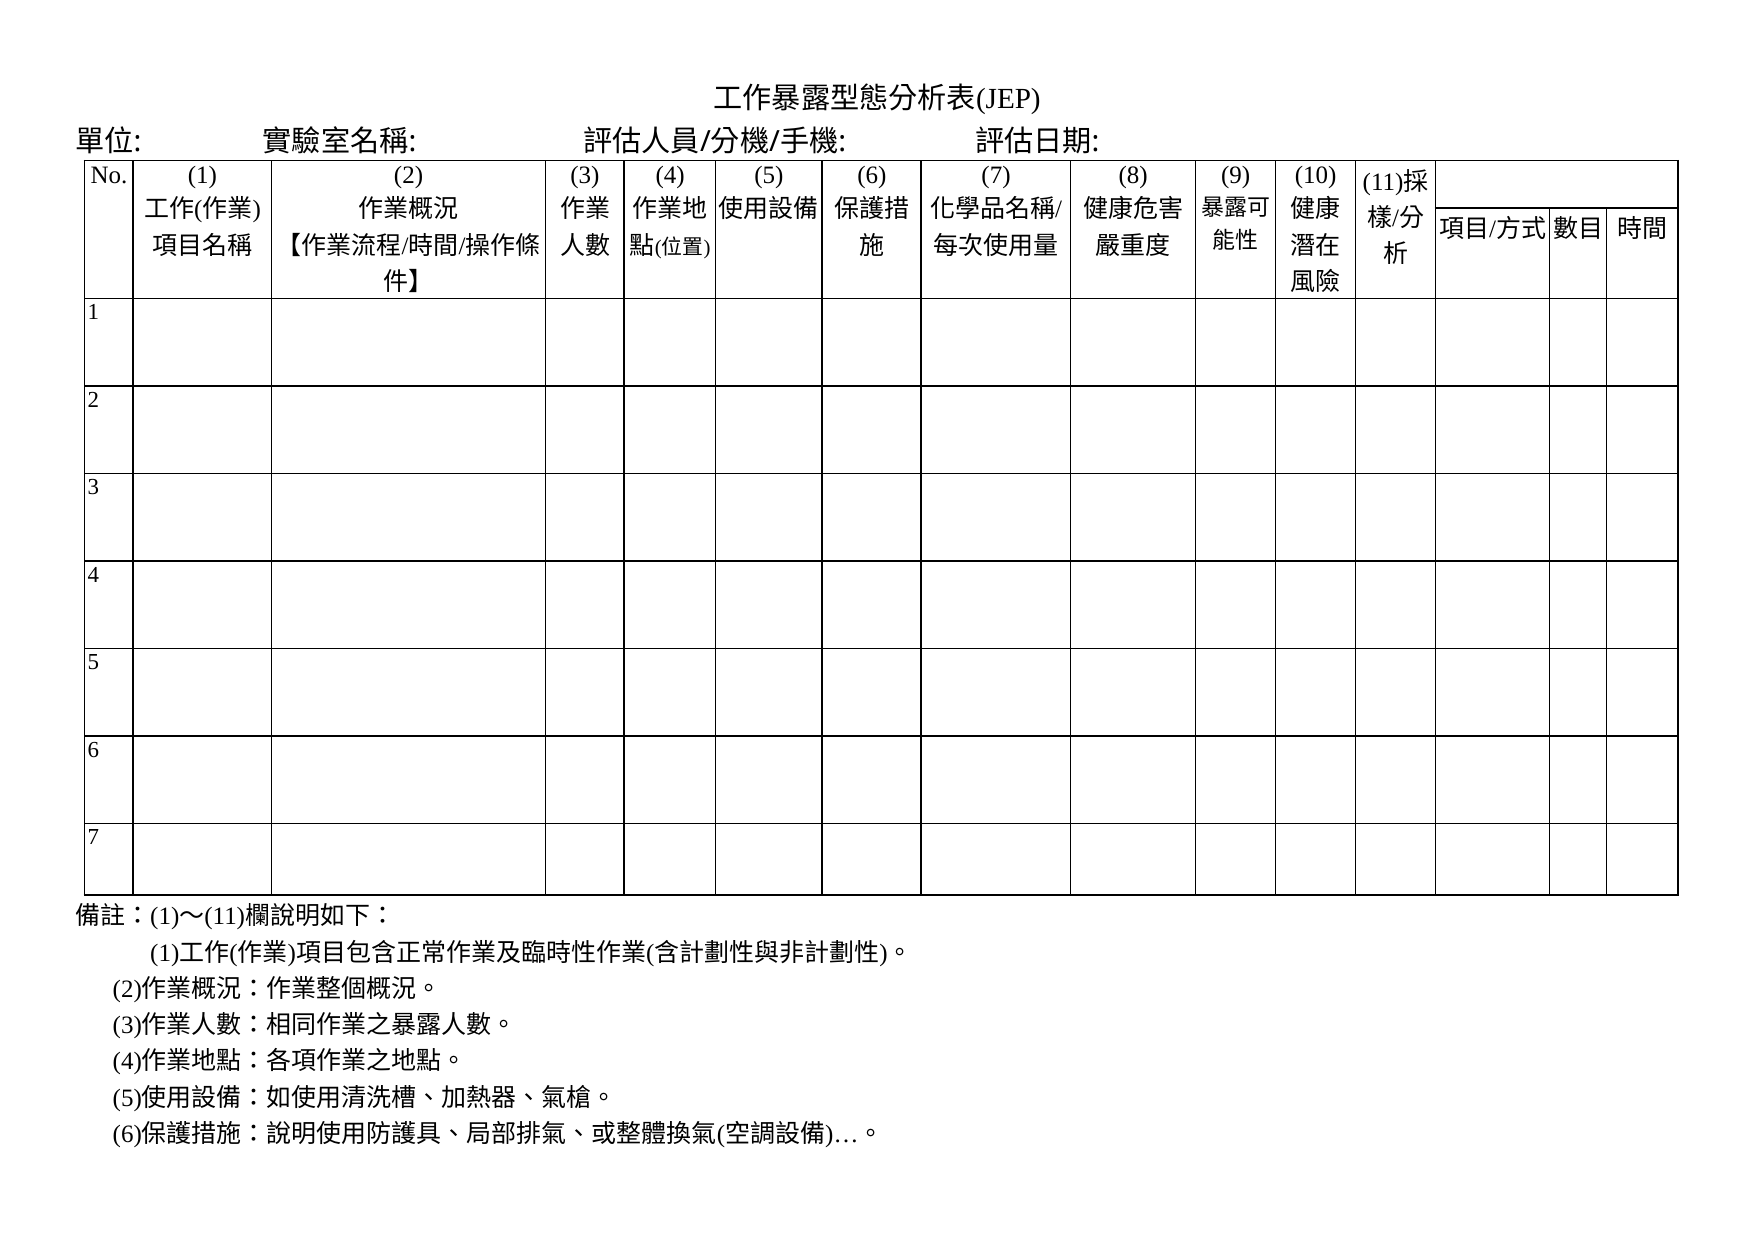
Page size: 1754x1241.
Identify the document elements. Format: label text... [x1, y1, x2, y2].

table_cell [716, 649, 821, 735]
table_cell 項目/方式 [1436, 209, 1549, 298]
table_cell [1356, 562, 1435, 648]
table_cell [1356, 299, 1435, 385]
table_cell [1276, 649, 1355, 735]
table_cell 6 [85, 737, 132, 823]
table_cell [1607, 737, 1677, 823]
table_cell [546, 387, 623, 473]
text (4)作業地點：各項作業之地點。 [75, 1041, 1679, 1077]
table_cell [546, 299, 623, 385]
table_cell [272, 474, 545, 560]
table_cell 1 [85, 299, 132, 385]
table_cell [1436, 299, 1549, 385]
table_cell [272, 649, 545, 735]
table_cell [272, 824, 545, 894]
table_cell 3 [85, 474, 132, 560]
table_cell [1550, 562, 1606, 648]
text (5)使用設備：如使用清洗槽、加熱器、氣槍。 [75, 1077, 1679, 1113]
table_cell [1436, 474, 1549, 560]
table_cell [922, 474, 1070, 560]
table_cell [1436, 562, 1549, 648]
table_cell [1276, 824, 1355, 894]
table_cell [1607, 562, 1677, 648]
table_cell [823, 562, 920, 648]
table_cell [1607, 387, 1677, 473]
table_cell [625, 824, 715, 894]
table_cell [1196, 562, 1275, 648]
table_cell [625, 387, 715, 473]
table_cell [134, 649, 271, 735]
table_cell [823, 387, 920, 473]
table_header (7) 化學品名稱/每次使用量 [922, 161, 1070, 298]
table_cell [1071, 387, 1195, 473]
table_cell 5 [85, 649, 132, 735]
table_header [1436, 161, 1677, 207]
table_cell [134, 299, 271, 385]
table_cell 時間 [1607, 209, 1677, 298]
table_cell [1356, 649, 1435, 735]
table_header (8) 健康危害嚴重度 [1071, 161, 1195, 298]
text (3)作業人數：相同作業之暴露人數。 [75, 1004, 1679, 1041]
table_cell [823, 824, 920, 894]
table_cell [1550, 649, 1606, 735]
table_header (1) 工作(作業) 項目名稱 [134, 161, 271, 298]
table_header (5) 使用設備 [716, 161, 821, 298]
table_cell [1071, 562, 1195, 648]
table_cell [823, 737, 920, 823]
table_cell [922, 649, 1070, 735]
table_cell [716, 387, 821, 473]
table_header No. [85, 161, 132, 298]
table_cell [625, 299, 715, 385]
table_cell [1071, 737, 1195, 823]
table_cell [716, 299, 821, 385]
table_cell [1196, 737, 1275, 823]
table_cell [1356, 737, 1435, 823]
table_cell [1071, 474, 1195, 560]
table_cell [1276, 474, 1355, 560]
table_cell [922, 824, 1070, 894]
table_cell [922, 387, 1070, 473]
table_cell [1436, 737, 1549, 823]
table_cell [716, 824, 821, 894]
table_cell [1071, 299, 1195, 385]
table_cell [134, 824, 271, 894]
table_cell [1607, 824, 1677, 894]
table_header (4) 作業地點(位置) [625, 161, 715, 298]
table_cell 2 [85, 387, 132, 473]
table_cell [546, 737, 623, 823]
table_cell [1196, 824, 1275, 894]
table_cell [1550, 737, 1606, 823]
table_cell [1436, 387, 1549, 473]
table_cell [272, 299, 545, 385]
table_cell [1071, 824, 1195, 894]
table_cell [1196, 387, 1275, 473]
table_cell [922, 562, 1070, 648]
table_cell [716, 737, 821, 823]
table_cell [1607, 299, 1677, 385]
table_cell [1356, 824, 1435, 894]
table_cell 7 [85, 824, 132, 894]
text 備註：(1)～(11)欄說明如下： [75, 896, 1679, 932]
table_cell [1196, 299, 1275, 385]
text (2)作業概況：作業整個概況。 [75, 968, 1679, 1004]
table_cell [1550, 387, 1606, 473]
text 工作暴露型態分析表(JEP) [75, 75, 1679, 117]
table_header (9) 暴露可能性 [1196, 161, 1275, 298]
table_cell [1356, 387, 1435, 473]
table_cell [1436, 649, 1549, 735]
text 單位: 實驗室名稱: 評估人員/分機/手機: 評估日期: [75, 117, 1679, 160]
table_cell [625, 562, 715, 648]
table_cell [1550, 474, 1606, 560]
table_cell [823, 474, 920, 560]
table_cell [134, 474, 271, 560]
table_cell [546, 649, 623, 735]
table_cell [716, 562, 821, 648]
table_header (3) 作業人數 [546, 161, 623, 298]
table_cell [272, 737, 545, 823]
table_header (10) 健康潛在風險 [1276, 161, 1355, 298]
table_cell [1607, 474, 1677, 560]
table_cell 數目 [1550, 209, 1606, 298]
table_cell [1607, 649, 1677, 735]
table_cell [546, 474, 623, 560]
table_cell [1196, 649, 1275, 735]
text (1)工作(作業)項目包含正常作業及臨時性作業(含計劃性與非計劃性)。 [75, 932, 1679, 968]
table_cell [1071, 649, 1195, 735]
table_header (6) 保護措施 [823, 161, 920, 298]
table_cell 4 [85, 562, 132, 648]
table_cell [1276, 737, 1355, 823]
table_cell [1276, 562, 1355, 648]
table_cell [1356, 474, 1435, 560]
table_cell [272, 387, 545, 473]
table_cell [1550, 299, 1606, 385]
table_cell [134, 737, 271, 823]
table_cell [1276, 387, 1355, 473]
table_cell [922, 737, 1070, 823]
table_cell [625, 474, 715, 560]
table_cell [272, 562, 545, 648]
table_cell [823, 299, 920, 385]
table_cell [823, 649, 920, 735]
table_cell [546, 562, 623, 648]
table_cell [134, 387, 271, 473]
table_cell [1436, 824, 1549, 894]
table_cell [625, 649, 715, 735]
text (6)保護措施：說明使用防護具、局部排氣、或整體換氣(空調設備)…。 [75, 1113, 1679, 1149]
table_header (11)採樣/分析 [1356, 161, 1435, 298]
table_header (2) 作業概況 【作業流程/時間/操作條件】 [272, 161, 545, 298]
table_cell [922, 299, 1070, 385]
table_cell [625, 737, 715, 823]
table_cell [1196, 474, 1275, 560]
table_cell [716, 474, 821, 560]
table_cell [546, 824, 623, 894]
table_cell [134, 562, 271, 648]
table_cell [1550, 824, 1606, 894]
table_cell [1276, 299, 1355, 385]
